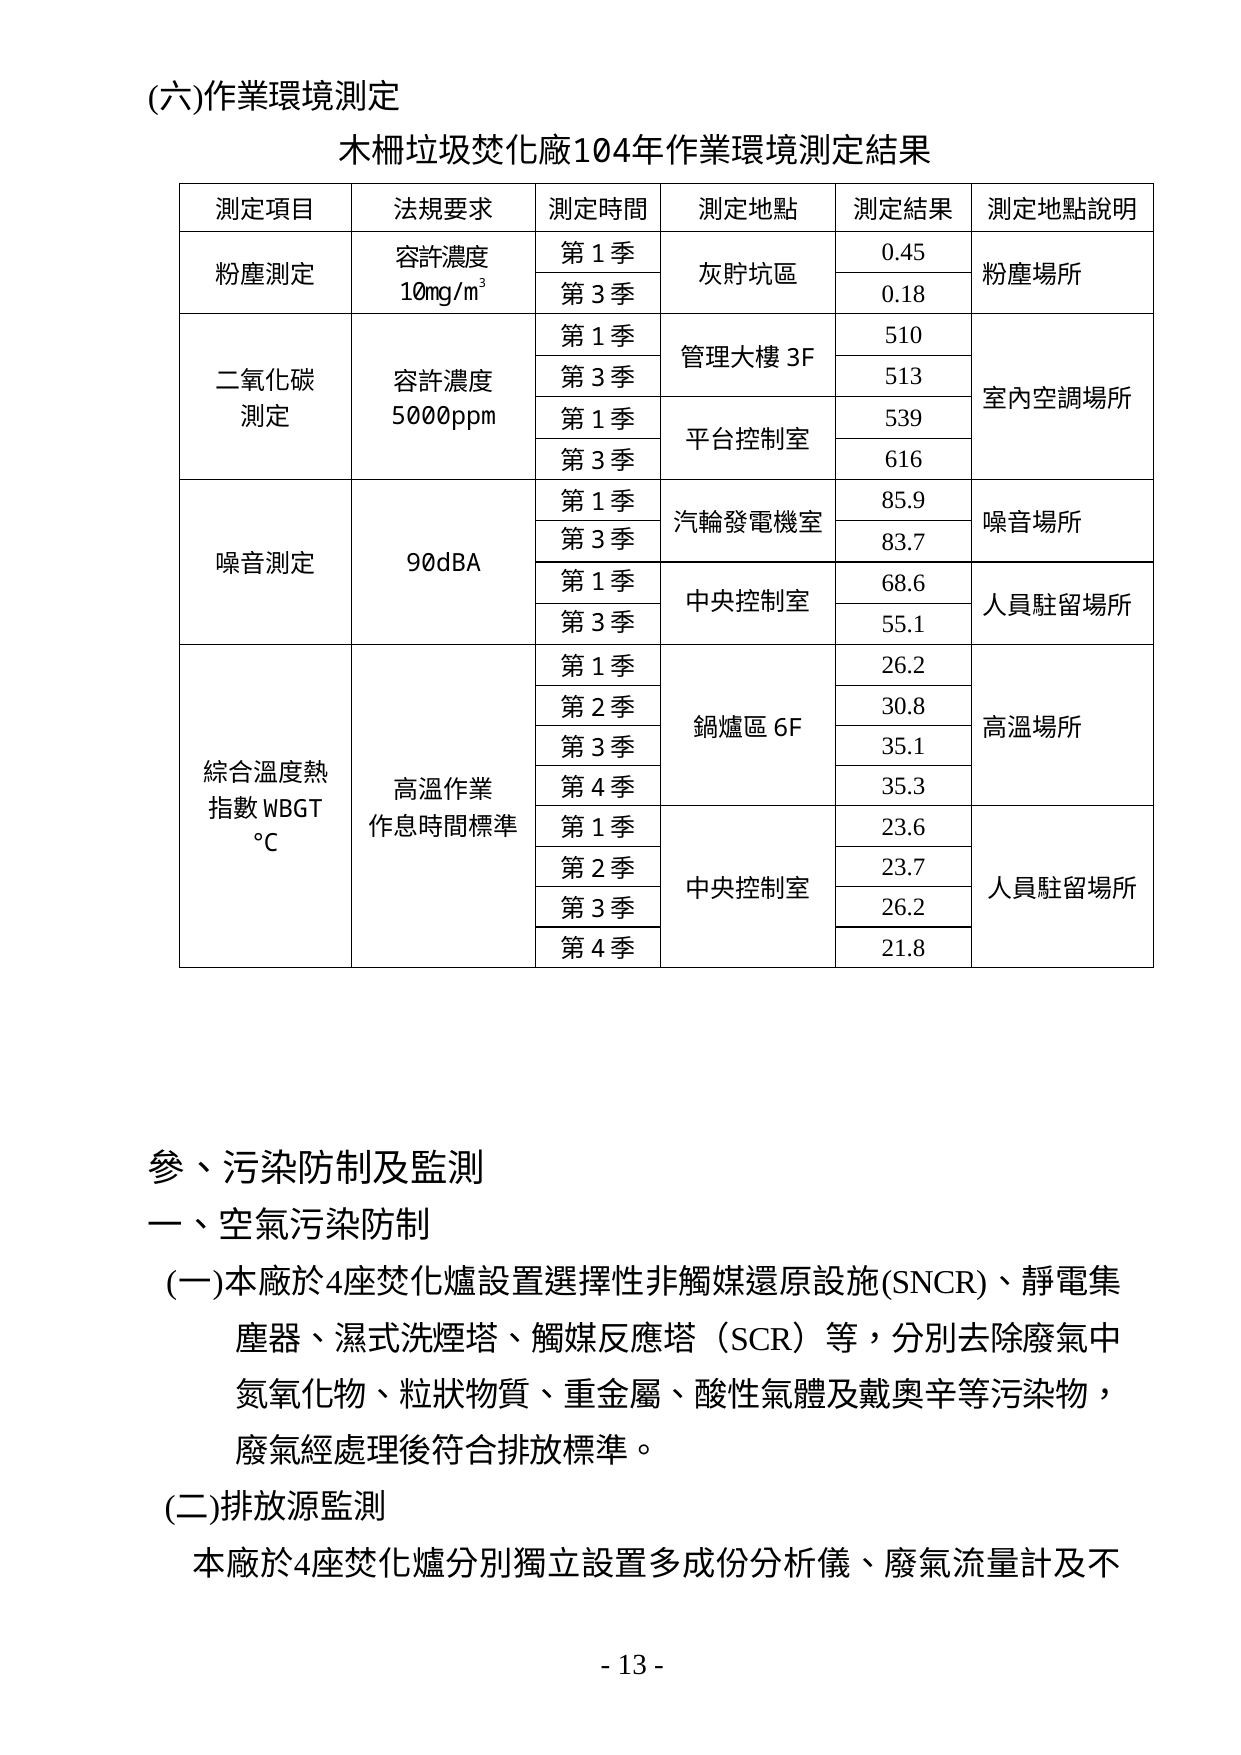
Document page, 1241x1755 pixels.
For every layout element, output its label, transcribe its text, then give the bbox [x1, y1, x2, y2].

table_cell 26.2 [836, 645, 971, 684]
text 參、污染防制及監測 [148, 1136, 1122, 1193]
table_cell 90dBA [352, 480, 535, 644]
table_cell 灰貯坑區 [661, 232, 835, 313]
table_cell 高溫作業 作息時間標準 [352, 645, 535, 967]
text 木柵垃圾焚化廠104年作業環境測定結果 [148, 129, 1122, 171]
table_cell 第1季 [536, 232, 660, 272]
table_cell 第1季 [536, 645, 660, 684]
table_header 法規要求 [352, 184, 535, 231]
table_cell 第1季 [536, 563, 660, 603]
table_cell 第1季 [536, 397, 660, 437]
text (一)本廠於4座焚化爐設置選擇性非觸媒還原設施(SNCR)、靜電集塵器、濕式洗煙塔、觸媒反應塔（SCR）等，分別去除廢氣中氮氧化物、粒狀物質、重金屬、酸性氣體及戴奧辛等污染物，廢氣經處理後符合排放標準。 [148, 1249, 1122, 1474]
table_cell 第2季 [536, 686, 660, 725]
table_cell 第4季 [536, 766, 660, 805]
table_cell 平台控制室 [661, 397, 835, 479]
table_header 測定時間 [536, 184, 660, 231]
table_cell 23.6 [836, 806, 971, 846]
table_cell 23.7 [836, 847, 971, 886]
table_cell 539 [836, 397, 971, 437]
table_cell 第3季 [536, 273, 660, 313]
table_cell 0.18 [836, 273, 971, 313]
table_cell 第3季 [536, 726, 660, 765]
table_cell 第2季 [536, 847, 660, 886]
table_cell 68.6 [836, 563, 971, 603]
table_cell 二氧化碳 測定 [180, 314, 351, 479]
table_cell 55.1 [836, 604, 971, 644]
table_header 測定項目 [180, 184, 351, 231]
table_cell 人員駐留場所 [972, 563, 1153, 644]
table_cell 513 [836, 356, 971, 396]
table_cell 室內空調場所 [972, 314, 1153, 479]
table_cell 中央控制室 [661, 806, 835, 967]
table_cell 中央控制室 [661, 563, 835, 644]
table_cell 35.3 [836, 766, 971, 805]
table_cell 35.1 [836, 726, 971, 765]
table_cell 第1季 [536, 480, 660, 520]
text (二)排放源監測 [148, 1474, 1122, 1530]
table_cell 26.2 [836, 887, 971, 926]
table_cell 第3季 [536, 604, 660, 644]
table_cell 容許濃度10mg/m3 [352, 232, 535, 313]
table_cell 粉塵場所 [972, 232, 1153, 313]
table_header 測定地點 [661, 184, 835, 231]
table_cell 噪音測定 [180, 480, 351, 644]
table_cell 第3季 [536, 521, 660, 561]
table_cell 第1季 [536, 314, 660, 355]
table_cell 85.9 [836, 480, 971, 520]
table_cell 第3季 [536, 439, 660, 479]
table_cell 粉塵測定 [180, 232, 351, 313]
table_cell 容許濃度5000ppm [352, 314, 535, 479]
table_cell 人員駐留場所 [972, 806, 1153, 967]
table_cell 616 [836, 439, 971, 479]
text 本廠於4座焚化爐分別獨立設置多成份分析儀、廢氣流量計及不 [148, 1530, 1122, 1586]
table_cell 21.8 [836, 928, 971, 967]
table_cell 第3季 [536, 356, 660, 396]
table_cell 第4季 [536, 928, 660, 967]
table_cell 綜合溫度熱指數WBGT ℃ [180, 645, 351, 967]
table_cell 鍋爐區6F [661, 645, 835, 805]
table_cell 高溫場所 [972, 645, 1153, 805]
table_cell 噪音場所 [972, 480, 1153, 561]
table_cell 第3季 [536, 887, 660, 926]
table_header 測定結果 [836, 184, 971, 231]
table_cell 0.45 [836, 232, 971, 272]
table_header 測定地點說明 [972, 184, 1153, 231]
text (六)作業環境測定 [148, 75, 1122, 117]
table_cell 汽輪發電機室 [661, 480, 835, 561]
table_cell 510 [836, 314, 971, 355]
table_cell 第1季 [536, 806, 660, 846]
table_cell 30.8 [836, 686, 971, 725]
table_cell 管理大樓3F [661, 314, 835, 396]
table_cell 83.7 [836, 521, 971, 561]
text 一、空氣污染防制 [148, 1193, 1110, 1249]
